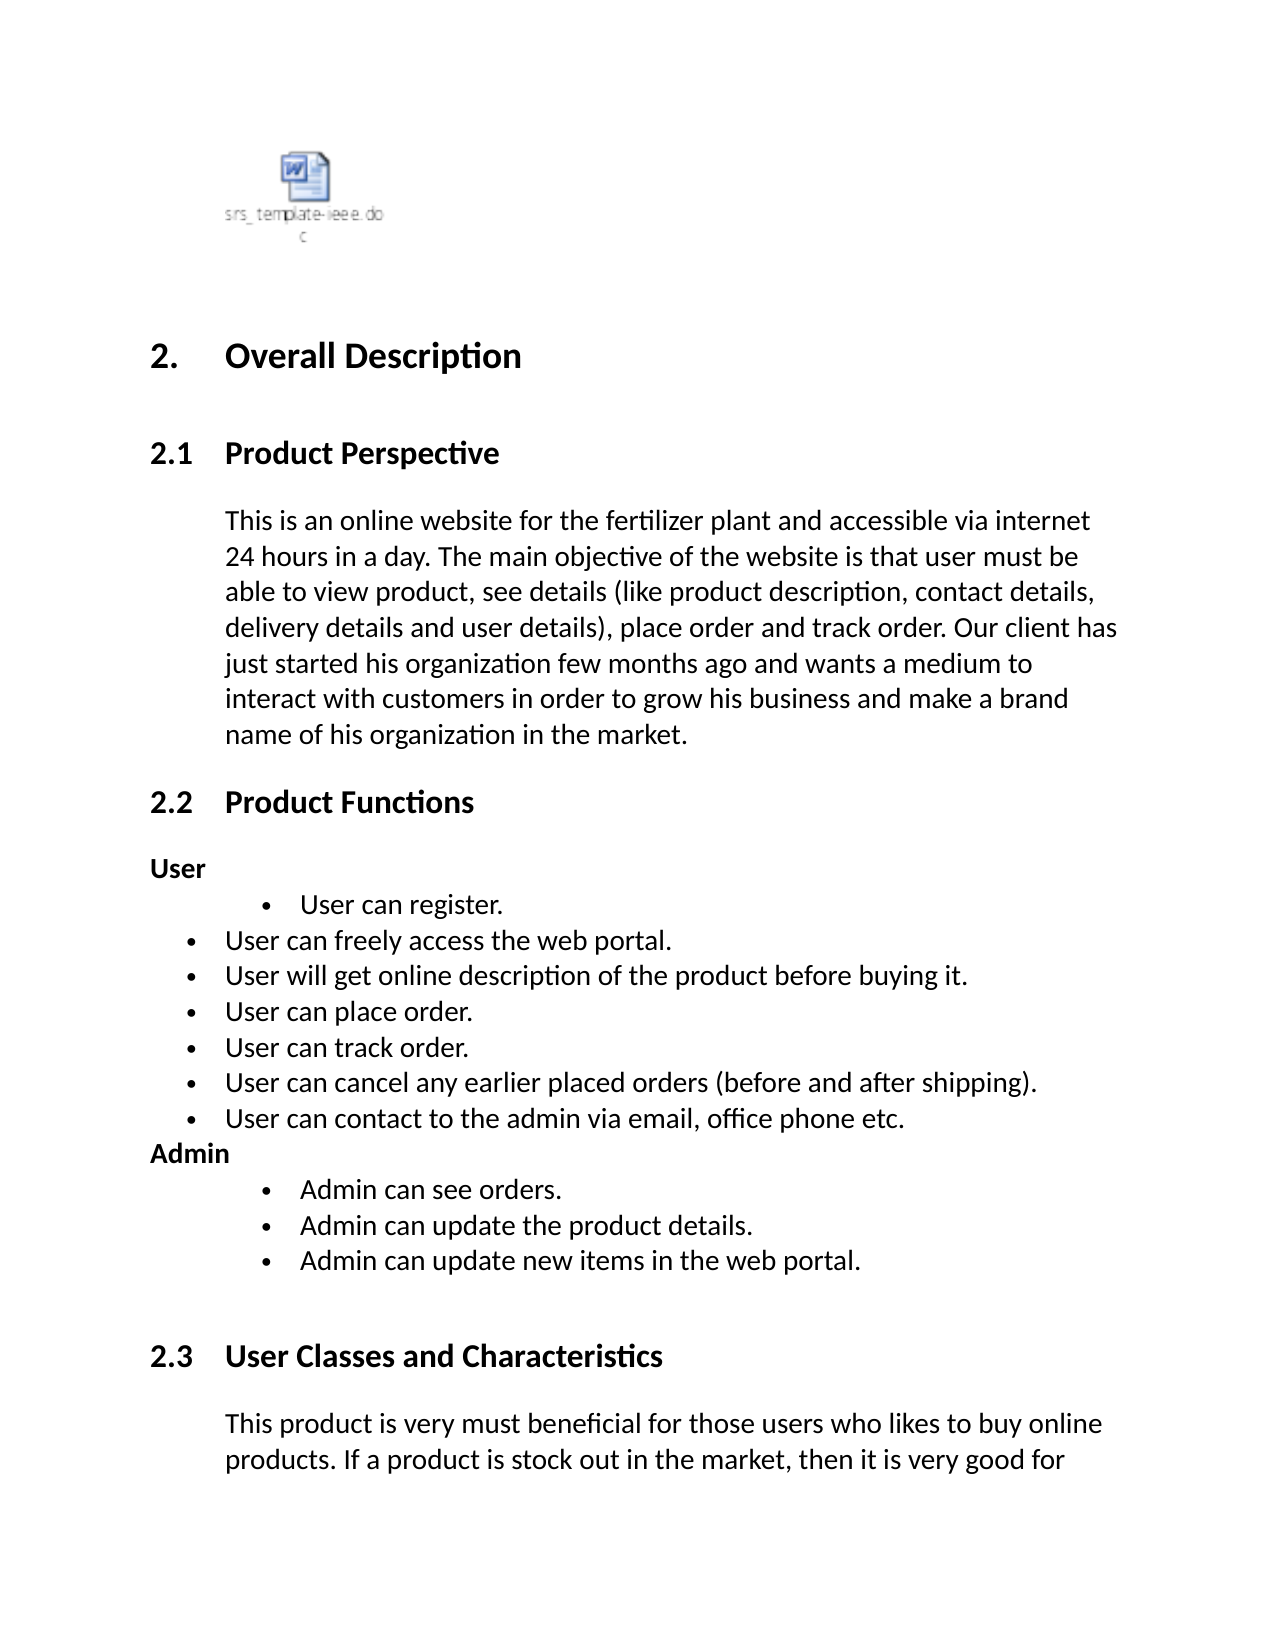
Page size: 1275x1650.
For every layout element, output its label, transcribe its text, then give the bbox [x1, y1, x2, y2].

list Admin can update the product details. [262, 1207, 1125, 1242]
text 2.1 Product Perspective [150, 432, 1125, 473]
text 2. Overall Description [150, 332, 1125, 378]
list User can contact to the admin via email, office phone etc. [187, 1100, 1125, 1136]
text User [150, 851, 1125, 886]
list User can track order. [187, 1029, 1125, 1064]
list Admin can see orders. [262, 1171, 1125, 1207]
text This product is very must beneficial for those users who likes to buy online products. If a product is stock out in the market, then it is very good for [225, 1405, 1125, 1476]
text This is an online website for the fertilizer plant and accessible via internet 24 hours in a day. The main objective of the website is that user must be able to view product, see details (like product description, contact details, delivery details and user details), place order and track order. Our client has just started his organization few months ago and wants a medium to interact with customers in order to grow his business and make a brand name of his organization in the market. [225, 502, 1125, 752]
list User can cancel any earlier placed orders (before and after shipping). [187, 1064, 1125, 1100]
list Admin can update new items in the web portal. [262, 1242, 1125, 1278]
list User can place order. [187, 993, 1125, 1029]
list User will get online description of the product before buying it. [187, 957, 1125, 993]
text Admin [150, 1136, 1125, 1171]
text 2.3 User Classes and Characteristics [150, 1335, 1125, 1376]
list User can register. [262, 886, 1125, 922]
text 2.2 Product Functions [150, 781, 1125, 821]
list User can freely access the web portal. [187, 922, 1125, 957]
